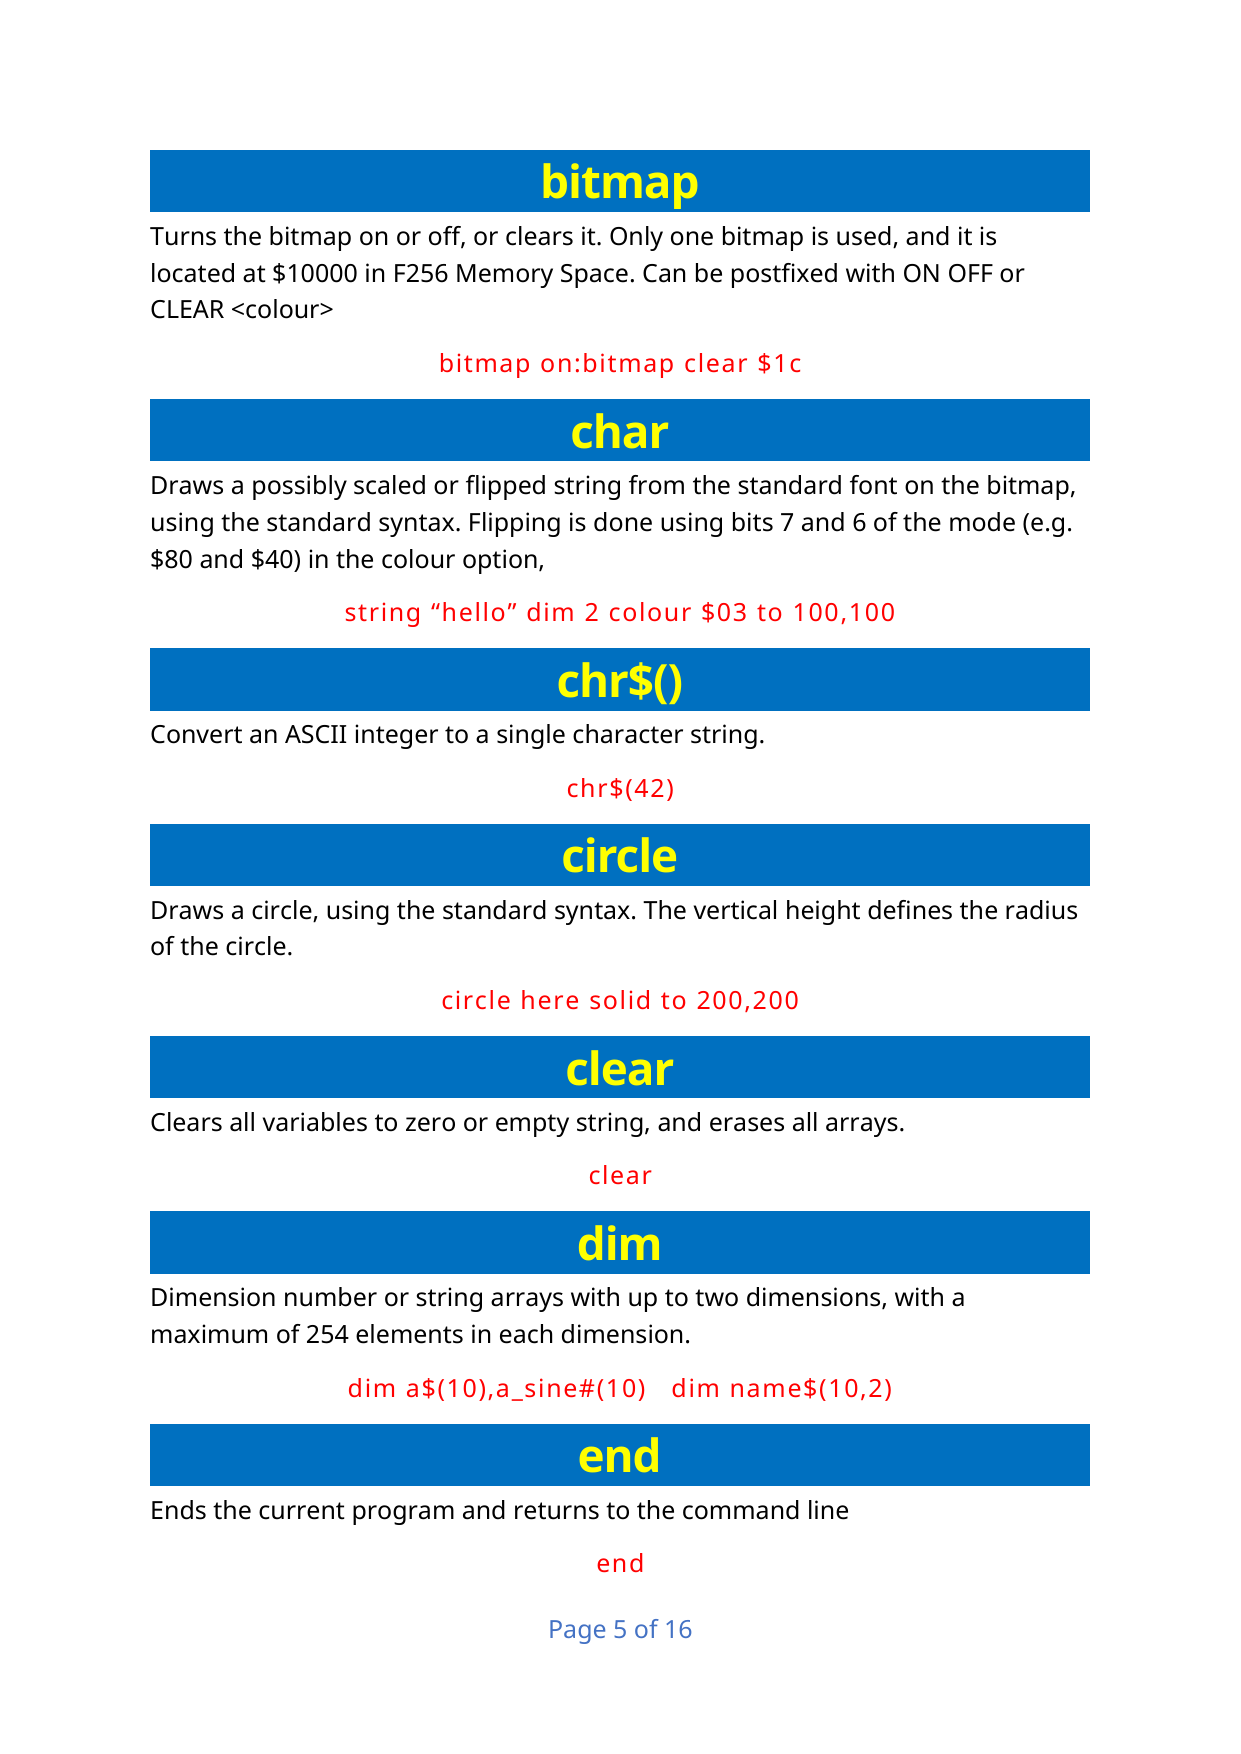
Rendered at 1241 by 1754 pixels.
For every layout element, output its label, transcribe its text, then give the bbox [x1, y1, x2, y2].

title dim [150, 1211, 1090, 1274]
text Draws a circle, using the standard syntax. The vertical height defines the radius of the circle. [150, 892, 1090, 963]
subtitle dim a$(10),a_sine#(10) dim name$(10,2) [150, 1370, 1090, 1404]
text Turns the bitmap on or off, or clears it. Only one bitmap is used, and it is located at $10000 in F256 Memory Space. Can be postfixed with ON OFF or CLEAR <colour> [150, 219, 1090, 326]
subtitle clear [150, 1158, 1090, 1192]
title chr$() [150, 648, 1090, 711]
title clear [150, 1036, 1090, 1098]
title circle [150, 824, 1090, 886]
title end [150, 1424, 1090, 1486]
title bitmap [150, 150, 1090, 212]
subtitle string “hELLO” dim 2 colour $03 to 100,100 [150, 595, 1090, 629]
subtitle end [150, 1546, 1090, 1580]
subtitle circle here solid to 200,200 [150, 982, 1090, 1017]
text Convert an ASCII integer to a single character string. [150, 717, 1090, 751]
subtitle Chr$(42) [150, 770, 1090, 804]
text Clears all variables to zero or empty string, and erases all arrays. [150, 1104, 1090, 1139]
text Draws a possibly scaled or flipped string from the standard font on the bitmap, using the standard syntax. Flipping is done using bits 7 and 6 of the mode (e.g. $80 and $40) in the colour option, [150, 468, 1090, 575]
text Ends the current program and returns to the command line [150, 1492, 1090, 1526]
text Dimension number or string arrays with up to two dimensions, with a maximum of 254 elements in each dimension. [150, 1280, 1090, 1351]
subtitle bitmap on:bitmap clear $1C [150, 346, 1090, 380]
title char [150, 399, 1090, 461]
